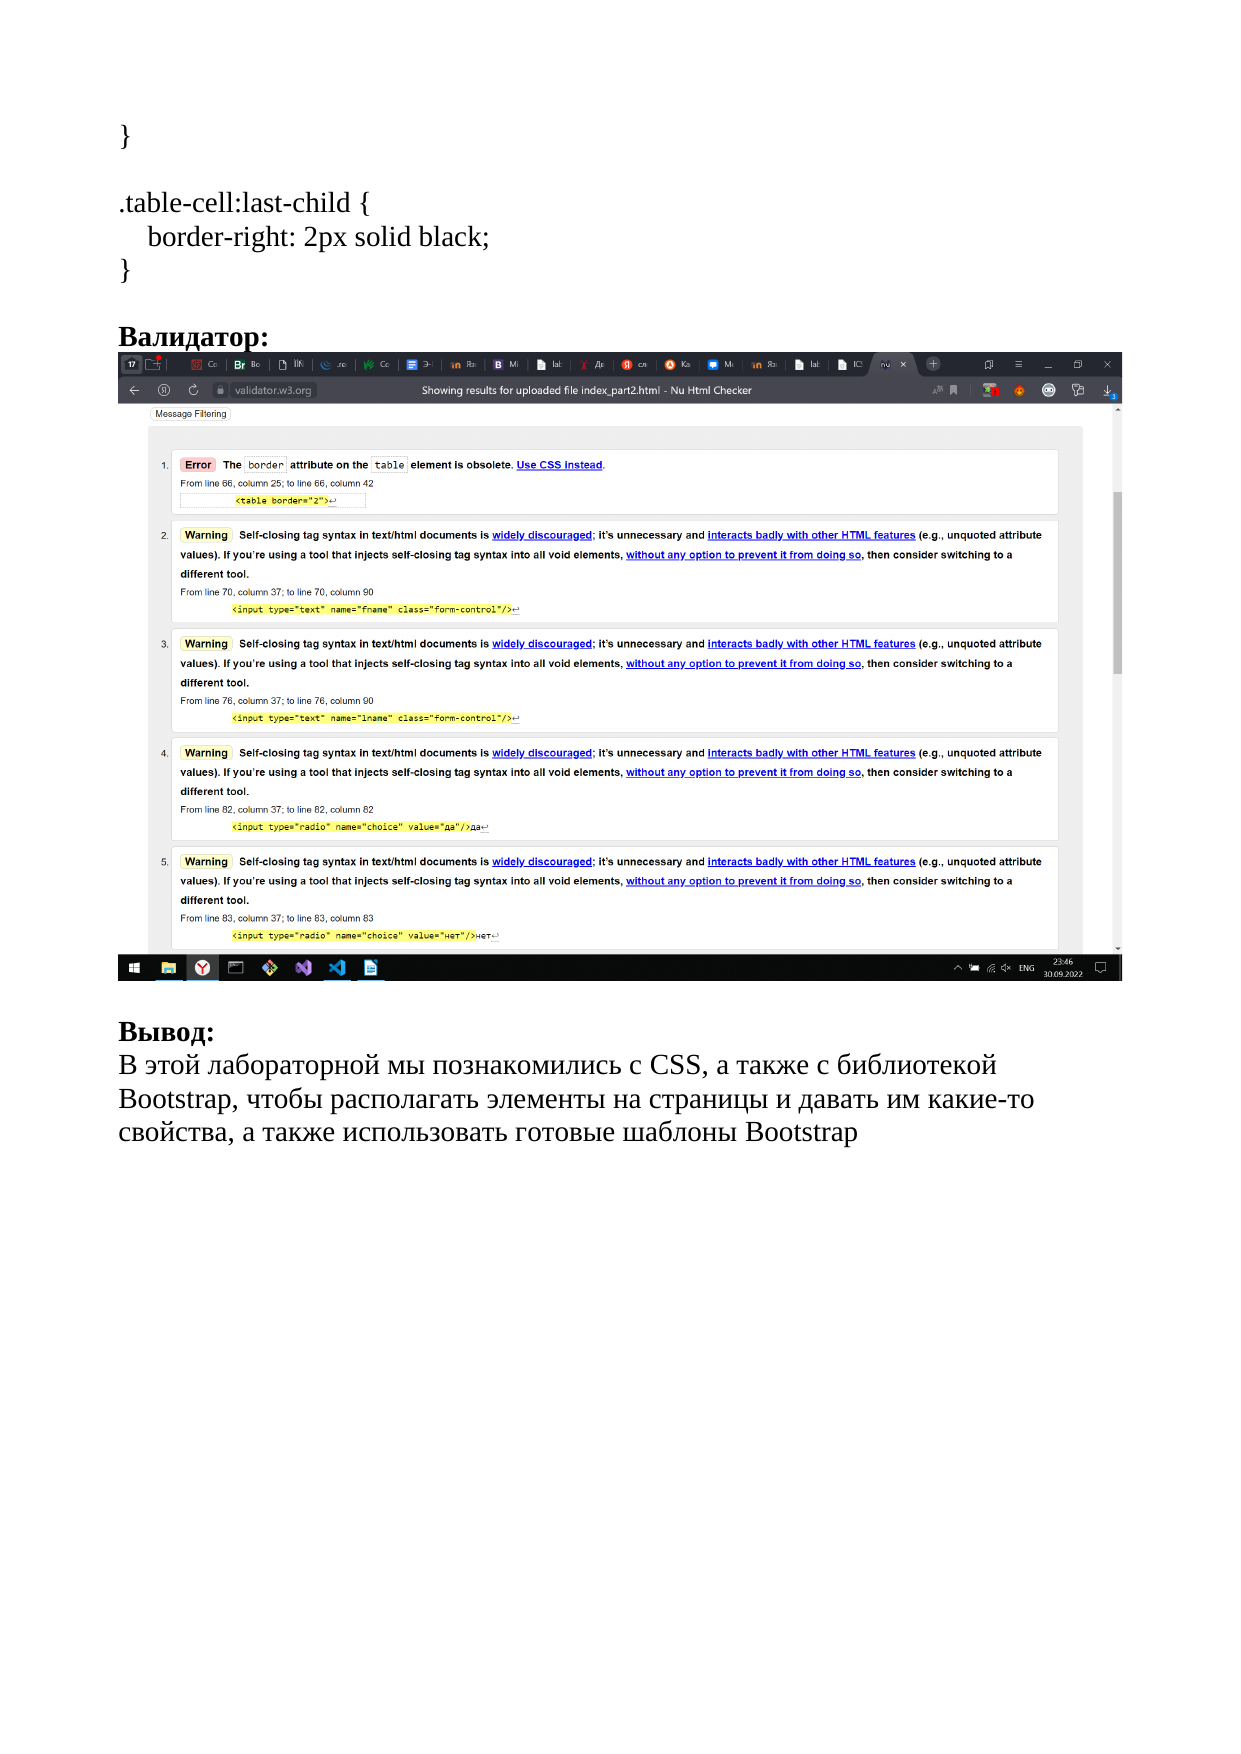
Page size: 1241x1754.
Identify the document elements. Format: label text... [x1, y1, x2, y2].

text В этой лабораторной мы познакомились с CSS, а также с библиотекой Bootstrap, чтобы располагать элементы на страницы и давать им какие-то свойства, а также использовать готовые шаблоны Bootstrap [118, 1047, 1122, 1148]
text } [118, 118, 1122, 152]
picture [118, 352, 1123, 981]
text border-right: 2px solid black; [118, 219, 1122, 252]
text Валидатор: [118, 319, 1122, 352]
text .table-cell:last-child { [118, 185, 1122, 219]
text Вывод: [118, 1014, 1122, 1047]
text } [118, 252, 1122, 286]
